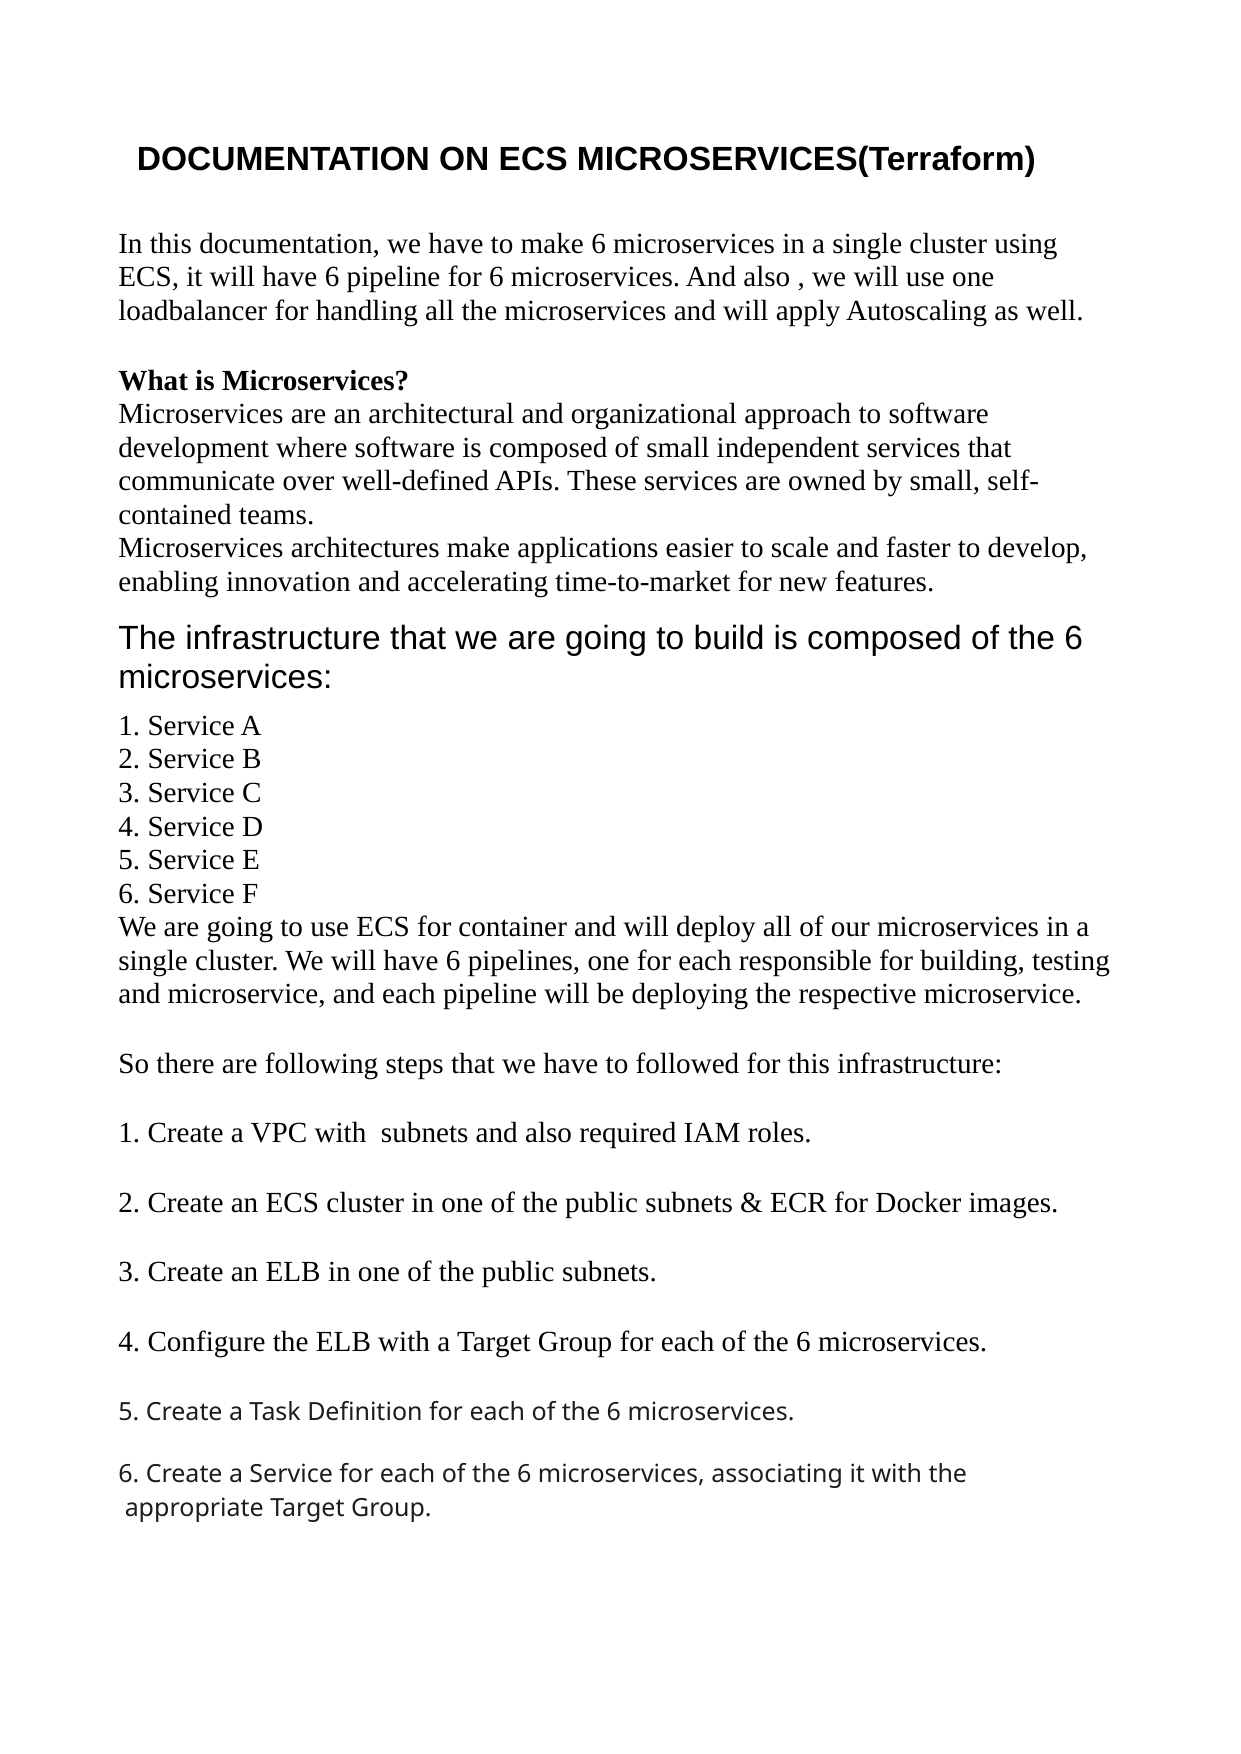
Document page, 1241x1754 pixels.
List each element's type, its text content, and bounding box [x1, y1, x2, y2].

subtitle DOCUMENTATION ON ECS MICROSERVICES(Terraform) [118, 139, 1122, 178]
text Microservices are an architectural and organizational approach to software development where software is composed of small independent services that communicate over well-defined APIs. These services are owned by small, self-contained teams. [118, 396, 1122, 530]
text 2. Create an ECS cluster in one of the public subnets & ECR for Docker images. [118, 1185, 1122, 1218]
text 5. Service E [118, 842, 1122, 876]
text What is Microservices? [118, 363, 1122, 396]
text 1. Service A [118, 708, 1122, 742]
text 6. Create a Service for each of the 6 microservices, associating it with the [118, 1456, 1122, 1490]
text 3. Service C [118, 775, 1122, 809]
text 6. Service F [118, 876, 1122, 909]
text 4. Service D [118, 809, 1122, 842]
text 5. Create a Task Definition for each of the 6 microservices. [118, 1393, 1122, 1427]
text 4. Configure the ELB with a Target Group for each of the 6 microservices. [118, 1324, 1122, 1357]
text So there are following steps that we have to followed for this infrastructure: [118, 1046, 1122, 1079]
text We are going to use ECS for container and will deploy all of our microservices in a single cluster. We will have 6 pipelines, one for each responsible for building, testing and microservice, and each pipeline will be deploying the respective microservice. [118, 909, 1122, 1010]
text 2. Service B [118, 742, 1122, 775]
text Microservices architectures make applications easier to scale and faster to develop, enabling innovation and accelerating time-to-market for new features. [118, 530, 1122, 597]
text appropriate Target Group. [118, 1490, 1122, 1524]
text In this documentation, we have to make 6 microservices in a single cluster using ECS, it will have 6 pipeline for 6 microservices. And also , we will use one loadbalancer for handling all the microservices and will apply Autoscaling as well. [118, 226, 1122, 327]
text 3. Create an ELB in one of the public subnets. [118, 1254, 1122, 1288]
text 1. Create a VPC with subnets and also required IAM roles. [118, 1115, 1122, 1149]
subtitle The infrastructure that we are going to build is composed of the 6 microservices: [118, 618, 1122, 696]
